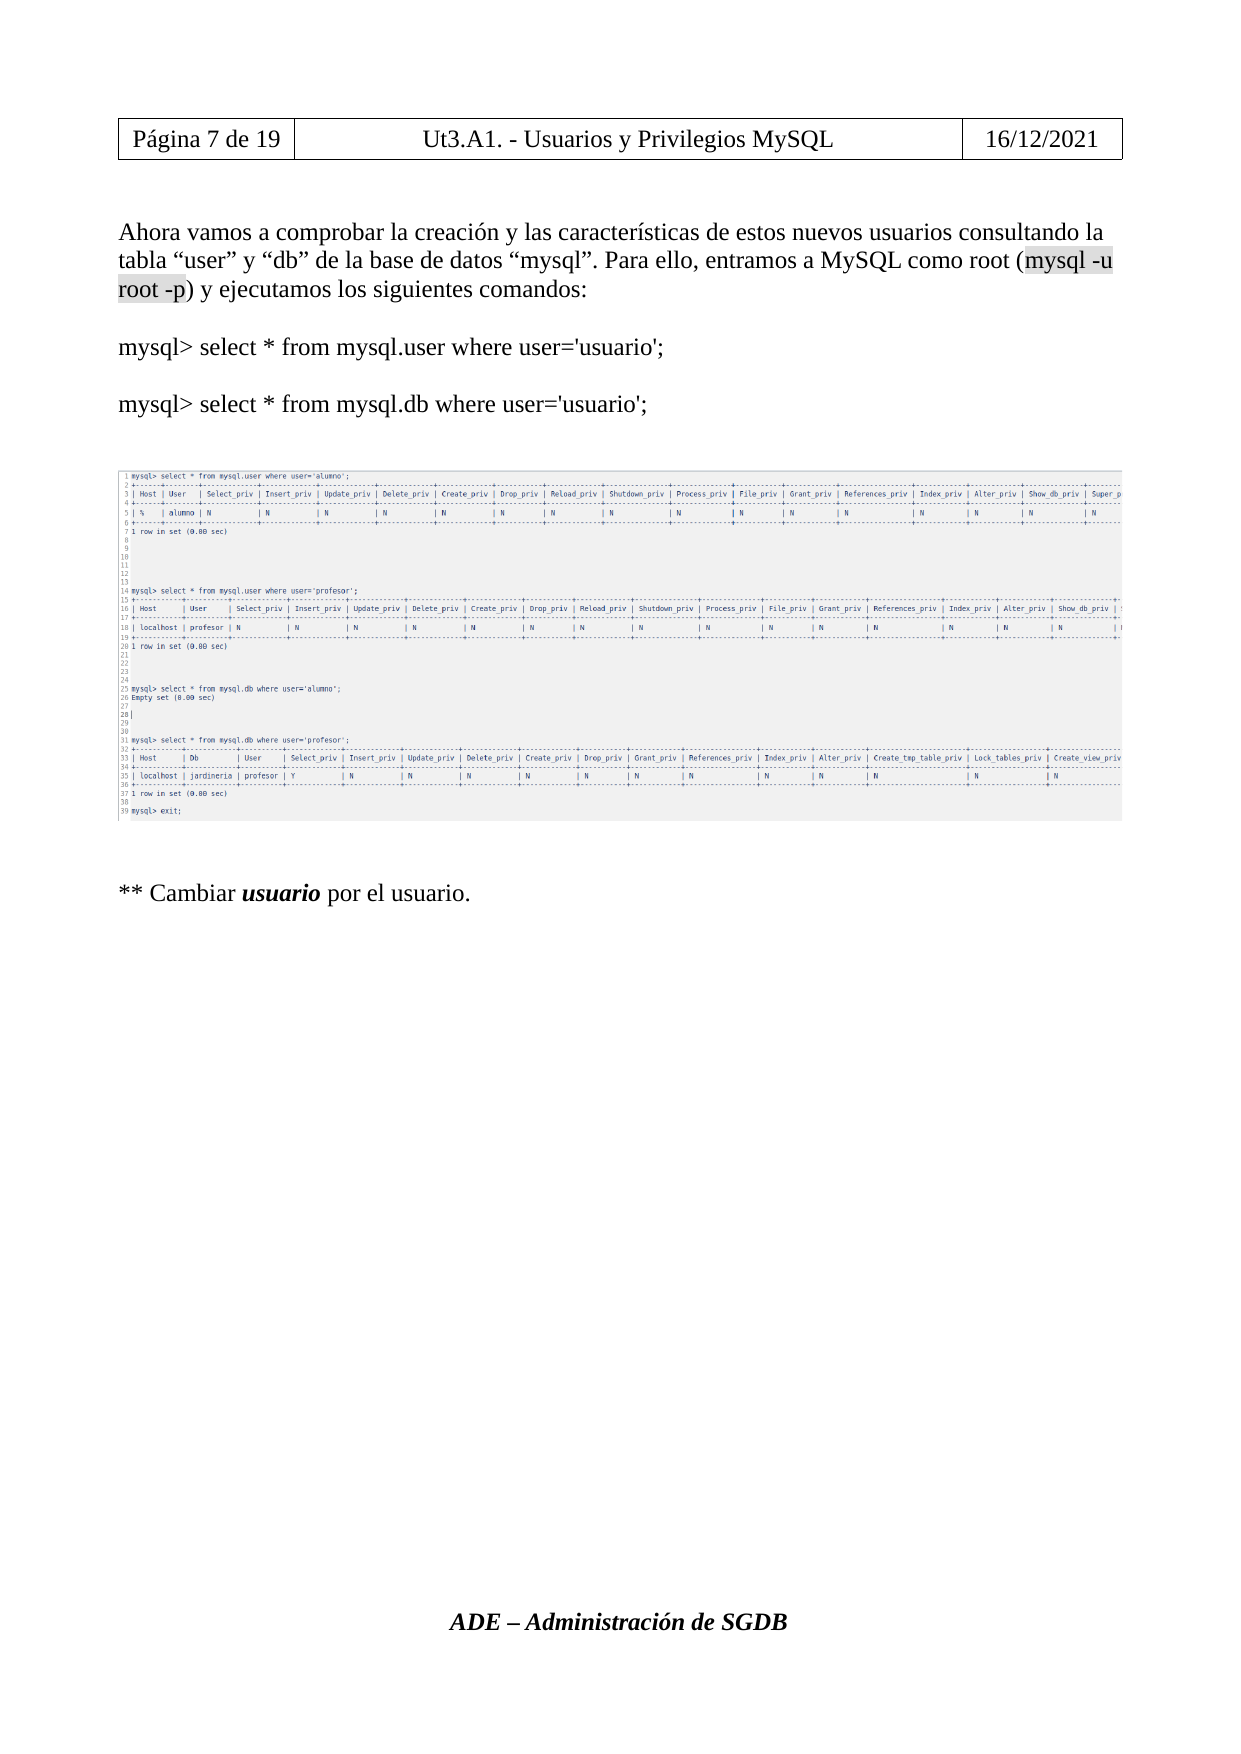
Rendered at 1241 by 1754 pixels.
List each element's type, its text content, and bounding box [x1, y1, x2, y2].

picture [118, 470, 1123, 821]
text mysql> select * from mysql.user where user='usuario'; [118, 332, 1122, 361]
text Ahora vamos a comprobar la creación y las características de estos nuevos usuarios consultando la tabla “user” y “db” de la base de datos “mysql”. Para ello, entramos a MySQL como root (mysql -u root -p) y ejecutamos los siguientes comandos: [118, 217, 1122, 303]
text ** Cambiar usuario por el usuario. [118, 878, 1122, 907]
text mysql> select * from mysql.db where user='usuario'; [118, 389, 1122, 418]
